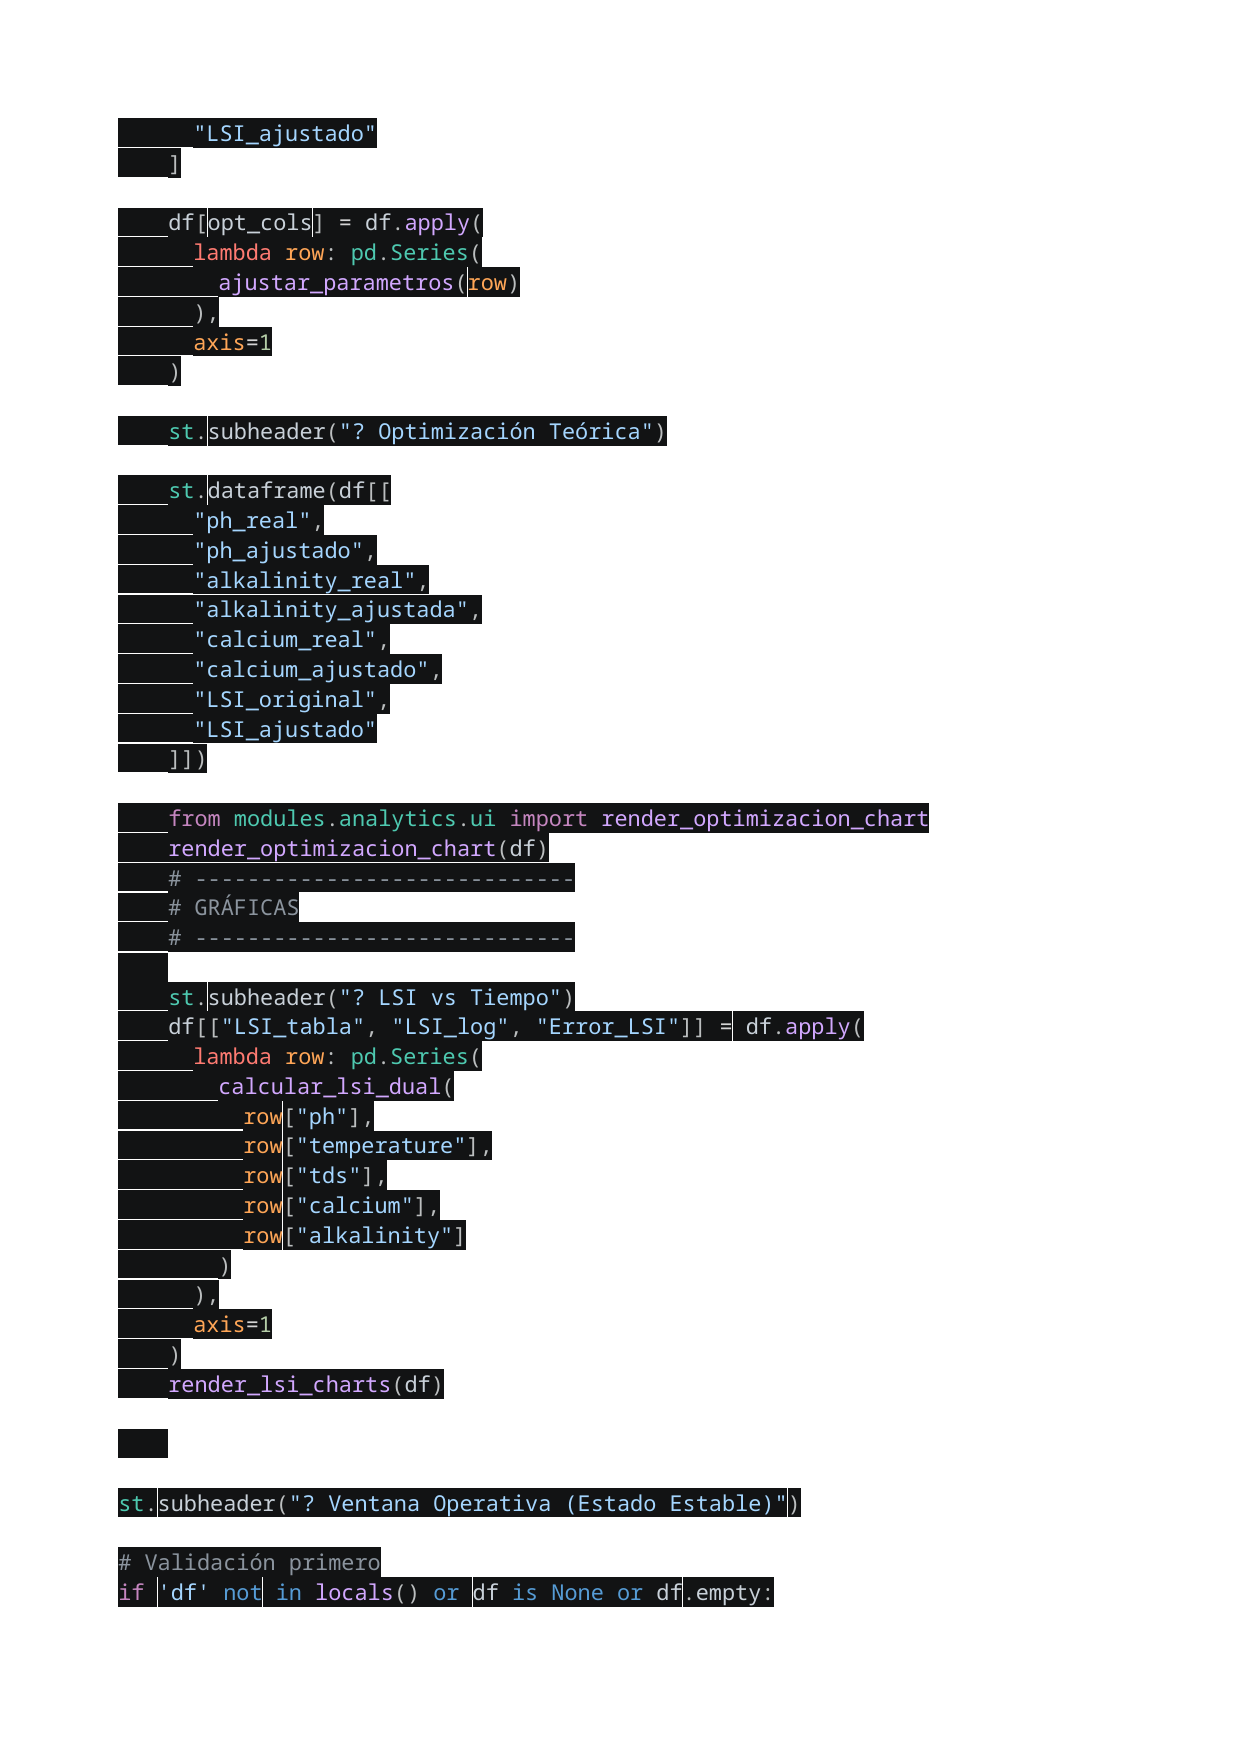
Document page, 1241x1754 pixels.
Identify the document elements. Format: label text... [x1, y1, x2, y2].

text st.subheader("? Optimización Teórica") [118, 416, 1122, 446]
text from modules.analytics.ui import render_optimizacion_chart [118, 803, 1122, 833]
text st.dataframe(df[[ [118, 475, 1122, 505]
text row["tds"], [118, 1160, 1122, 1190]
text ), [118, 1279, 1122, 1309]
text # ----------------------------- [118, 862, 1122, 892]
text # Validación primero [118, 1547, 1122, 1577]
text render_lsi_charts(df) [118, 1369, 1122, 1399]
text lambda row: pd.Series( [118, 237, 1122, 267]
text st.subheader("? Ventana Operativa (Estado Estable)") [118, 1488, 1122, 1517]
text df[["LSI_tabla", "LSI_log", "Error_LSI"]] = df.apply( [118, 1011, 1122, 1041]
text "ph_real", [118, 505, 1122, 535]
text ]]) [118, 743, 1122, 773]
text row["alkalinity"] [118, 1220, 1122, 1250]
text if 'df' not in locals() or df is None or df.empty: [118, 1577, 1122, 1607]
text row["ph"], [118, 1101, 1122, 1131]
text "ph_ajustado", [118, 535, 1122, 565]
text ] [118, 148, 1122, 178]
text "LSI_ajustado" [118, 118, 1122, 148]
text ), [118, 297, 1122, 327]
text "LSI_ajustado" [118, 714, 1122, 743]
text row["temperature"], [118, 1131, 1122, 1160]
text df[opt_cols] = df.apply( [118, 207, 1122, 237]
text axis=1 [118, 1309, 1122, 1339]
text axis=1 [118, 327, 1122, 356]
text "LSI_original", [118, 684, 1122, 714]
text "calcium_real", [118, 624, 1122, 654]
text lambda row: pd.Series( [118, 1041, 1122, 1071]
text "alkalinity_ajustada", [118, 594, 1122, 624]
text "calcium_ajustado", [118, 654, 1122, 684]
text ajustar_parametros(row) [118, 267, 1122, 297]
text row["calcium"], [118, 1190, 1122, 1220]
text "alkalinity_real", [118, 565, 1122, 594]
text # GRÁFICAS [118, 892, 1122, 922]
text ) [118, 1339, 1122, 1369]
text st.subheader("? LSI vs Tiempo") [118, 982, 1122, 1011]
text calcular_lsi_dual( [118, 1071, 1122, 1101]
text # ----------------------------- [118, 922, 1122, 952]
text render_optimizacion_chart(df) [118, 833, 1122, 862]
text ) [118, 356, 1122, 386]
text ) [118, 1250, 1122, 1279]
